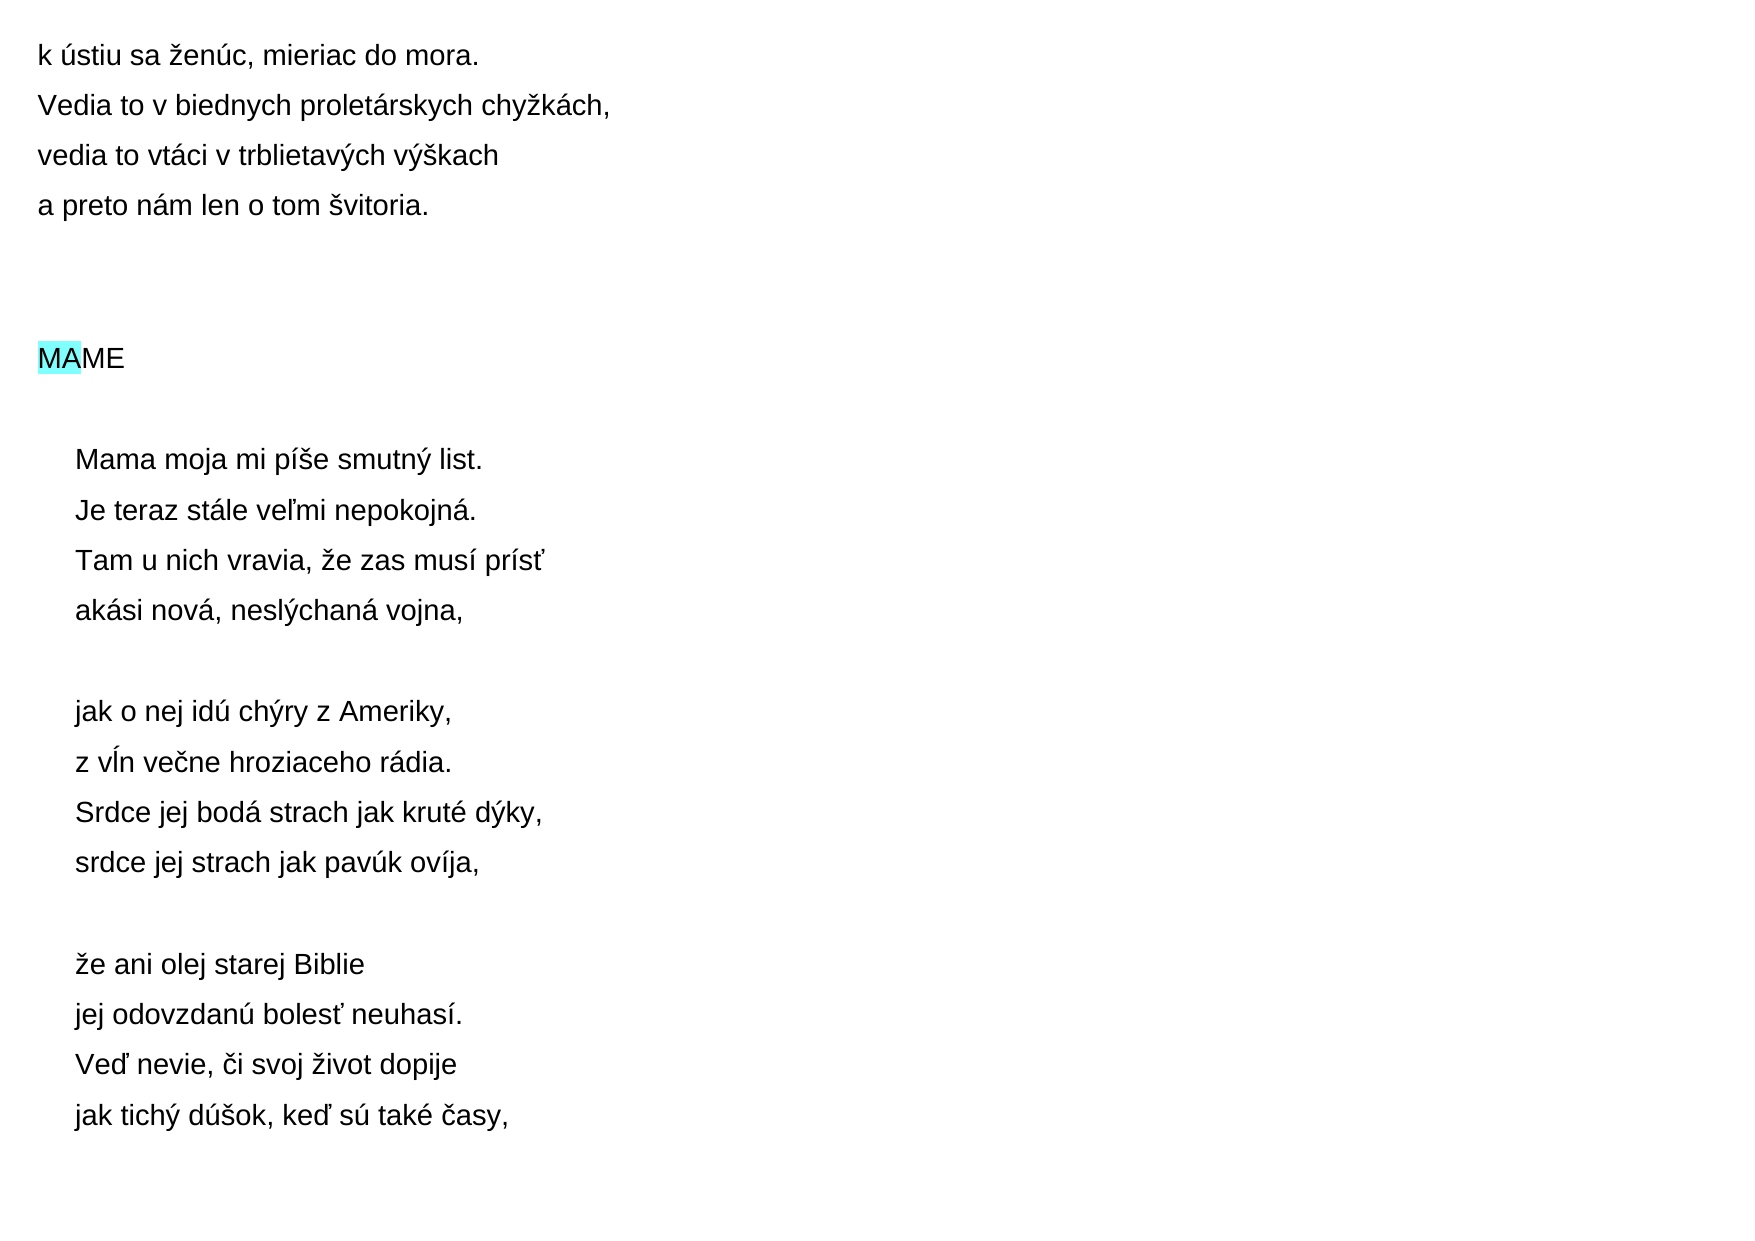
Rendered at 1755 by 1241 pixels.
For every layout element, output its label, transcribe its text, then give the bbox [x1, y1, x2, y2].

text Vedia to v biednych proletárskych chyžkách, [37, 88, 1148, 121]
text srdce jej strach jak pavúk ovíja, [37, 845, 1148, 879]
text z vĺn večne hroziaceho rádia. [37, 745, 1148, 778]
text MAME [37, 341, 1148, 374]
text jak o nej idú chýry z Ameriky, [37, 694, 1148, 728]
text Srdce jej bodá strach jak kruté dýky, [37, 795, 1148, 829]
text a preto nám len o tom švitoria. [37, 188, 1148, 222]
text Tam u nich vravia, že zas musí prísť [37, 543, 1148, 576]
text jak tichý dúšok, keď sú také časy, [37, 1098, 1148, 1131]
text jej odovzdanú bolesť neuhasí. [37, 997, 1148, 1031]
text k ústiu sa ženúc, mieriac do mora. [37, 37, 1148, 71]
text Veď nevie, či svoj život dopije [37, 1047, 1148, 1081]
text Je teraz stále veľmi nepokojná. [37, 492, 1148, 526]
text že ani olej starej Biblie [37, 947, 1148, 980]
text vedia to vtáci v trblietavých výškach [37, 138, 1148, 172]
text Mama moja mi píše smutný list. [37, 442, 1148, 476]
text akási nová, neslýchaná vojna, [37, 593, 1148, 627]
